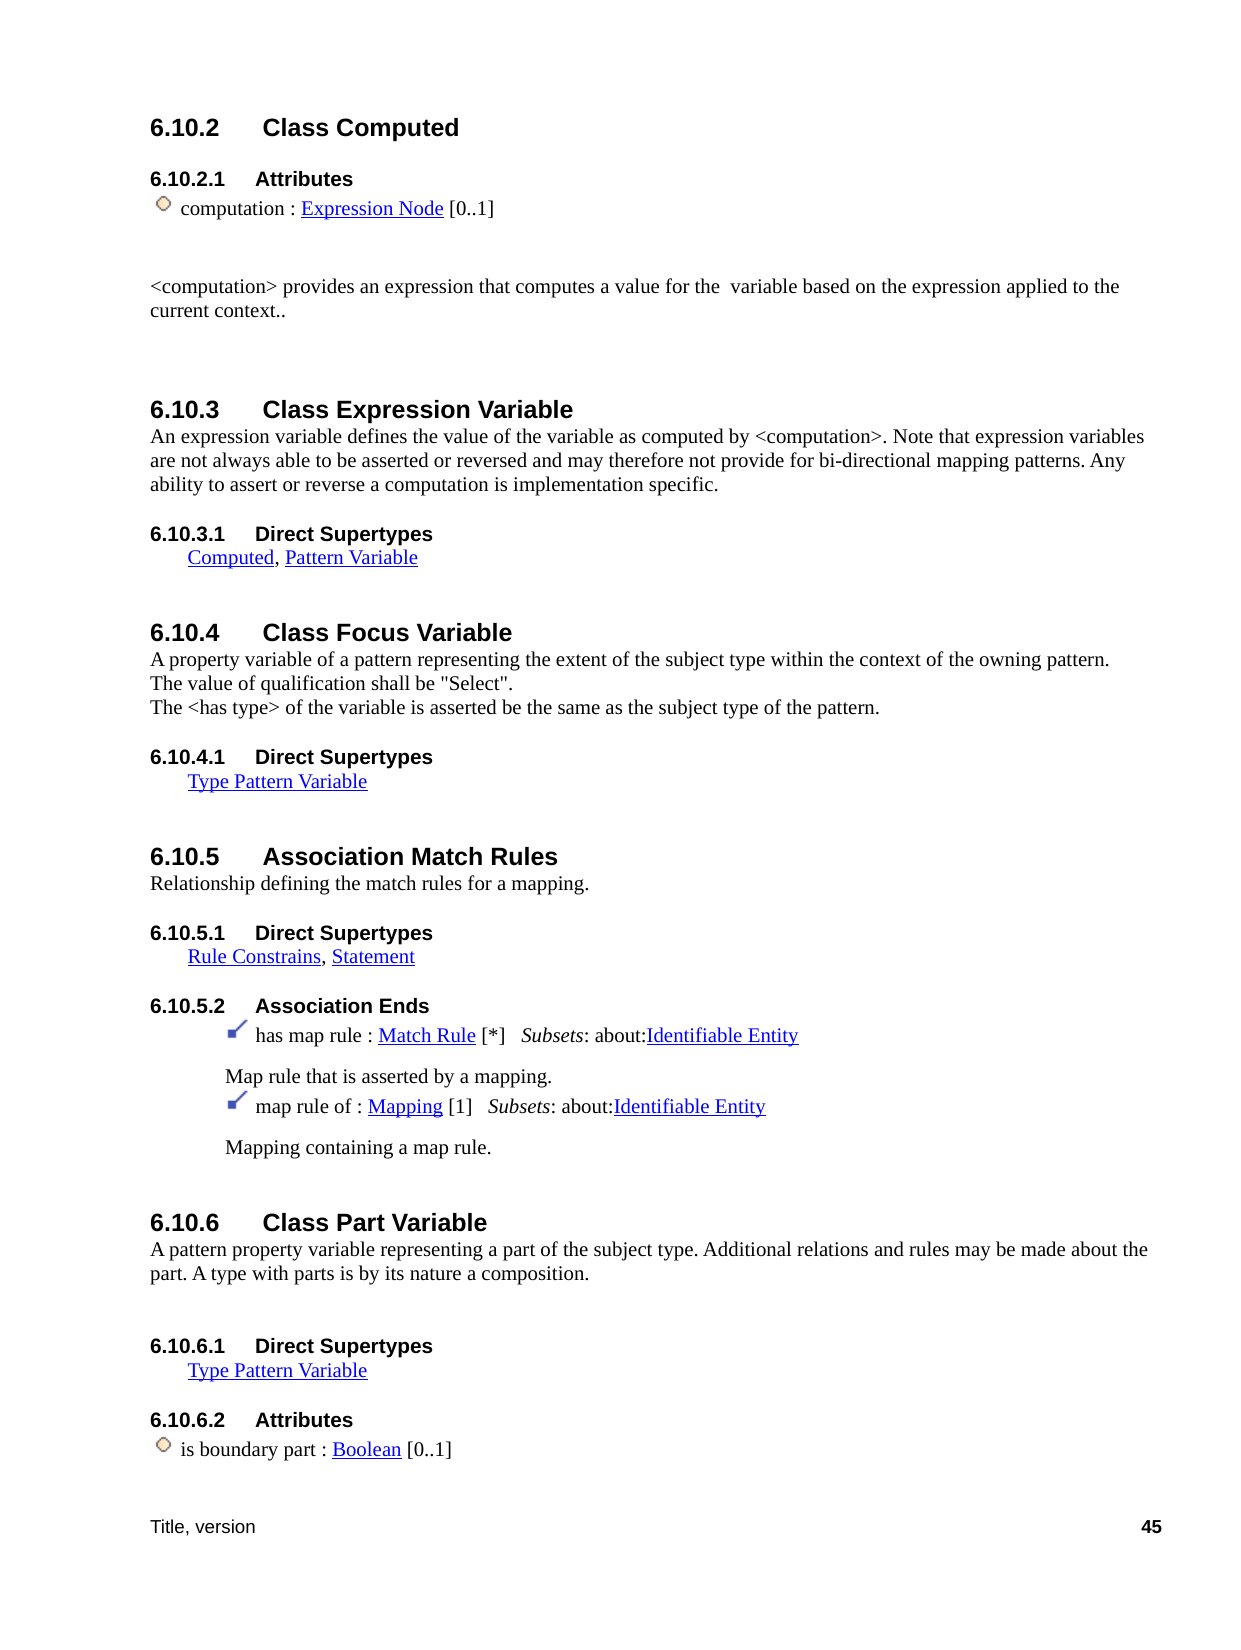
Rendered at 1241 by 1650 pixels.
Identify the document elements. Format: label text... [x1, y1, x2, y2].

subtitle Attributes [150, 1408, 1165, 1432]
subtitle Direct Supertypes [150, 745, 1165, 769]
text map rule of : Mapping [1] Subsets: about:Identifiable Entity [150, 1088, 1165, 1118]
subtitle Direct Supertypes [150, 920, 1165, 944]
text is boundary part : Boolean [0..1] [150, 1432, 1165, 1461]
picture [150, 1431, 176, 1457]
picture [225, 1017, 251, 1043]
text Relationship defining the match rules for a mapping. [150, 871, 1165, 895]
text Type Pattern Variable [187, 1358, 1165, 1382]
subtitle Direct Supertypes [150, 1334, 1165, 1358]
picture [225, 1088, 251, 1114]
subtitle Attributes [150, 167, 1165, 191]
picture [150, 190, 176, 216]
text <computation> provides an expression that computes a value for the variable based on the expression applied to the current context.. [150, 274, 1165, 346]
subtitle Class Focus Variable [150, 618, 1165, 647]
text A property variable of a pattern representing the extent of the subject type within the context of the owning pattern. The value of qualification shall be "Select". The <has type> of the variable is asserted be the same as the subject type of the pattern. [150, 647, 1165, 719]
text Type Pattern Variable [187, 769, 1165, 793]
subtitle Association Match Rules [150, 842, 1165, 871]
text Computed, Pattern Variable [187, 545, 1165, 569]
text Rule Constrains, Statement [187, 944, 1165, 968]
text An expression variable defines the value of the variable as computed by <computation>. Note that expression variables are not always able to be asserted or reversed and may therefore not provide for bi-directional mapping patterns. Any ability to assert or reverse a computation is implementation specific. [150, 424, 1165, 496]
subtitle Direct Supertypes [150, 521, 1165, 545]
text Map rule that is asserted by a mapping. [150, 1064, 1165, 1088]
subtitle Association Ends [150, 994, 1165, 1018]
text has map rule : Match Rule [*] Subsets: about:Identifiable Entity [150, 1018, 1165, 1047]
text Mapping containing a map rule. [150, 1134, 1165, 1159]
text A pattern property variable representing a part of the subject type. Additional relations and rules may be made about the part. A type with parts is by its nature a composition. [150, 1236, 1165, 1309]
subtitle Class Computed [150, 112, 1165, 141]
subtitle Class Part Variable [150, 1208, 1165, 1236]
text computation : Expression Node [0..1] [150, 191, 1165, 220]
subtitle Class Expression Variable [150, 395, 1165, 424]
